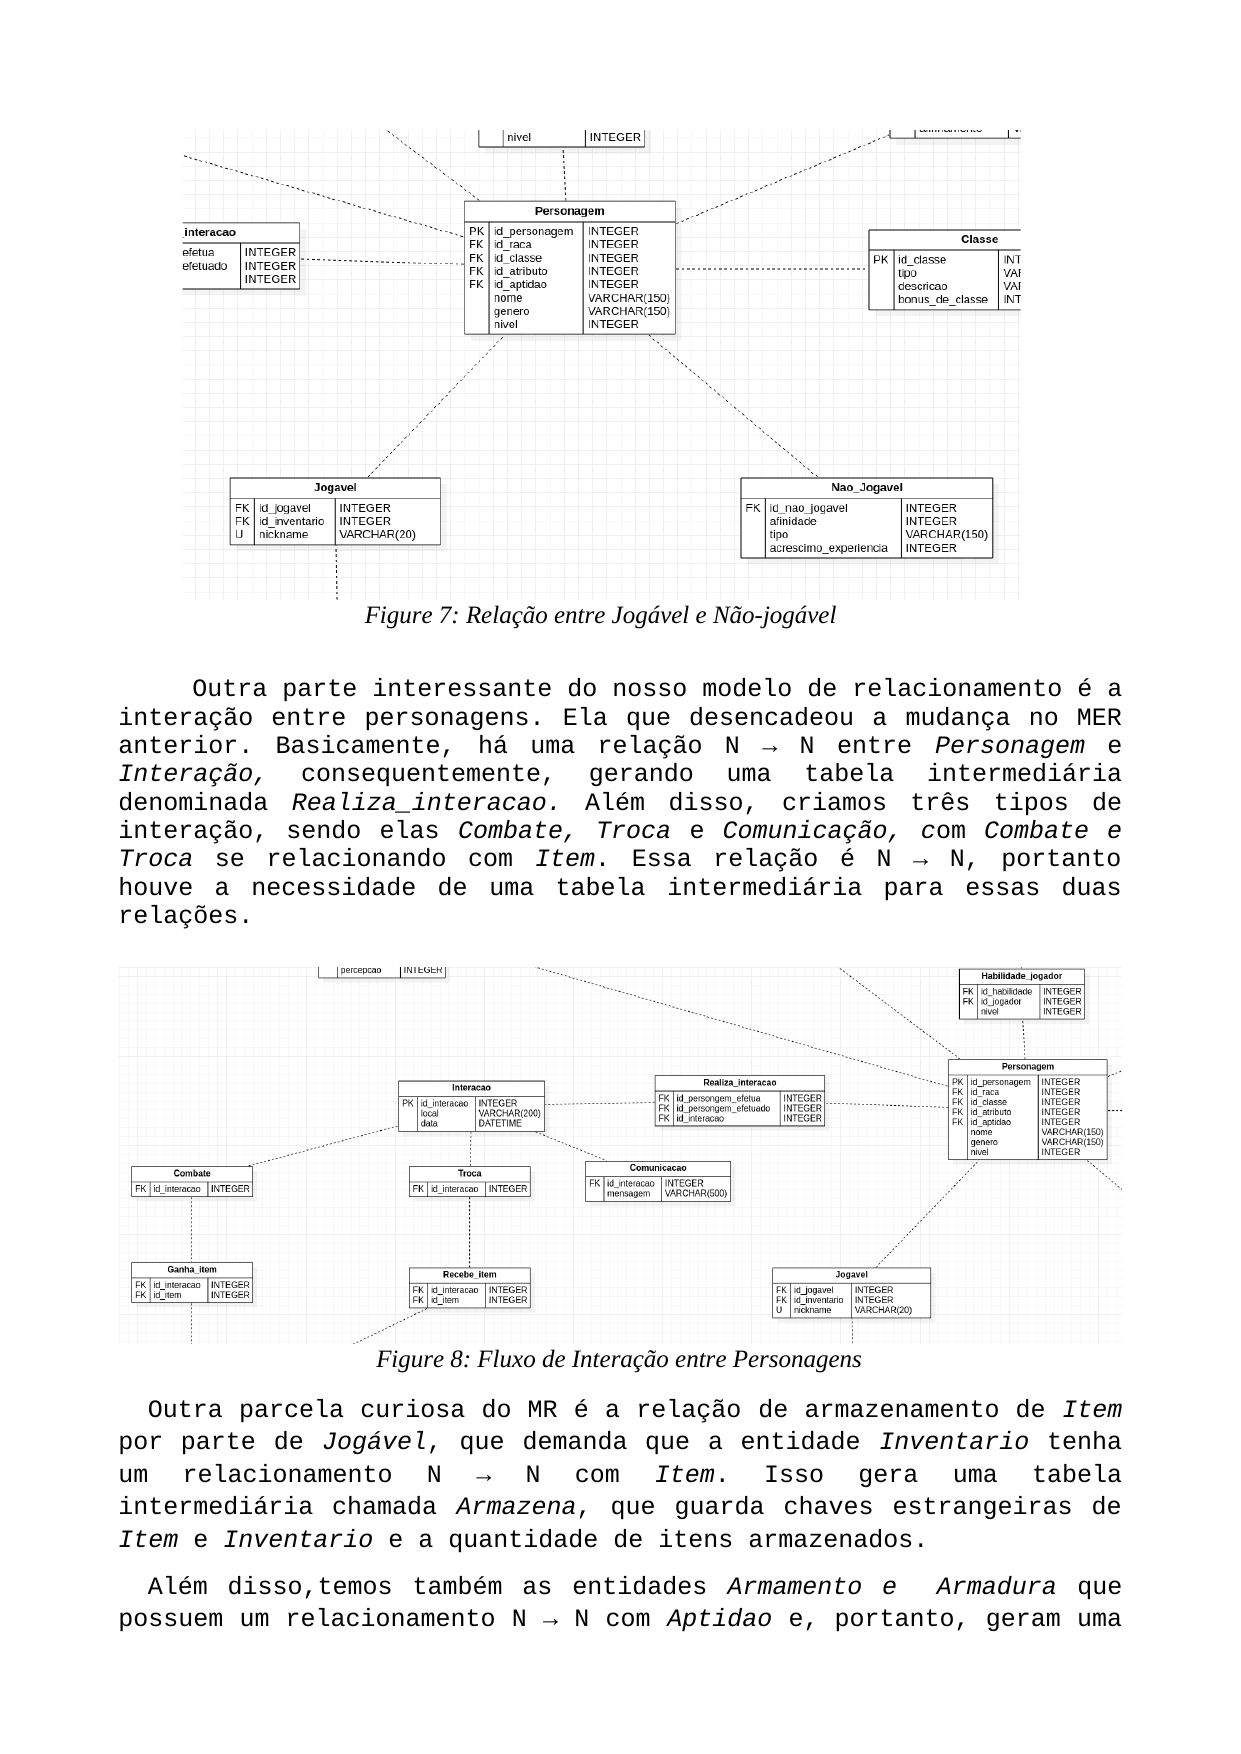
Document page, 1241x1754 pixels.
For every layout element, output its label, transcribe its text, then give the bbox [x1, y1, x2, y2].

text Figure 7: Relação entre Jogável e Não-jogável [183, 600, 1021, 629]
text Além disso,temos também as entidades Armamento e Armadura que possuem um relacionamento N → N com Aptidao e, portanto, geram uma [118, 1573, 1122, 1634]
picture [118, 967, 1123, 1344]
text Outra parcela curiosa do MR é a relação de armazenamento de Item por parte de Jogável, que demanda que a entidade Inventario tenha um relacionamento N → N com Item. Isso gera uma tabela intermediária chamada Armazena, que guarda chaves estrangeiras de Item e Inventario e a quantidade de itens armazenados. [118, 1396, 1122, 1554]
text Outra parte interessante do nosso modelo de relacionamento é a interação entre personagens. Ela que desencadeou a mudança no MER anterior. Basicamente, há uma relação N → N entre Personagem e Interação, consequentemente, gerando uma tabela intermediária denominada Realiza_interacao. Além disso, criamos três tipos de interação, sendo elas Combate, Troca e Comunicação, com Combate e Troca se relacionando com Item. Essa relação é N → N, portanto houve a necessidade de uma tabela intermediária para essas duas relações. [118, 676, 1122, 931]
picture [182, 130, 1021, 600]
text Figure 8: Fluxo de Interação entre Personagens [118, 1344, 1122, 1373]
